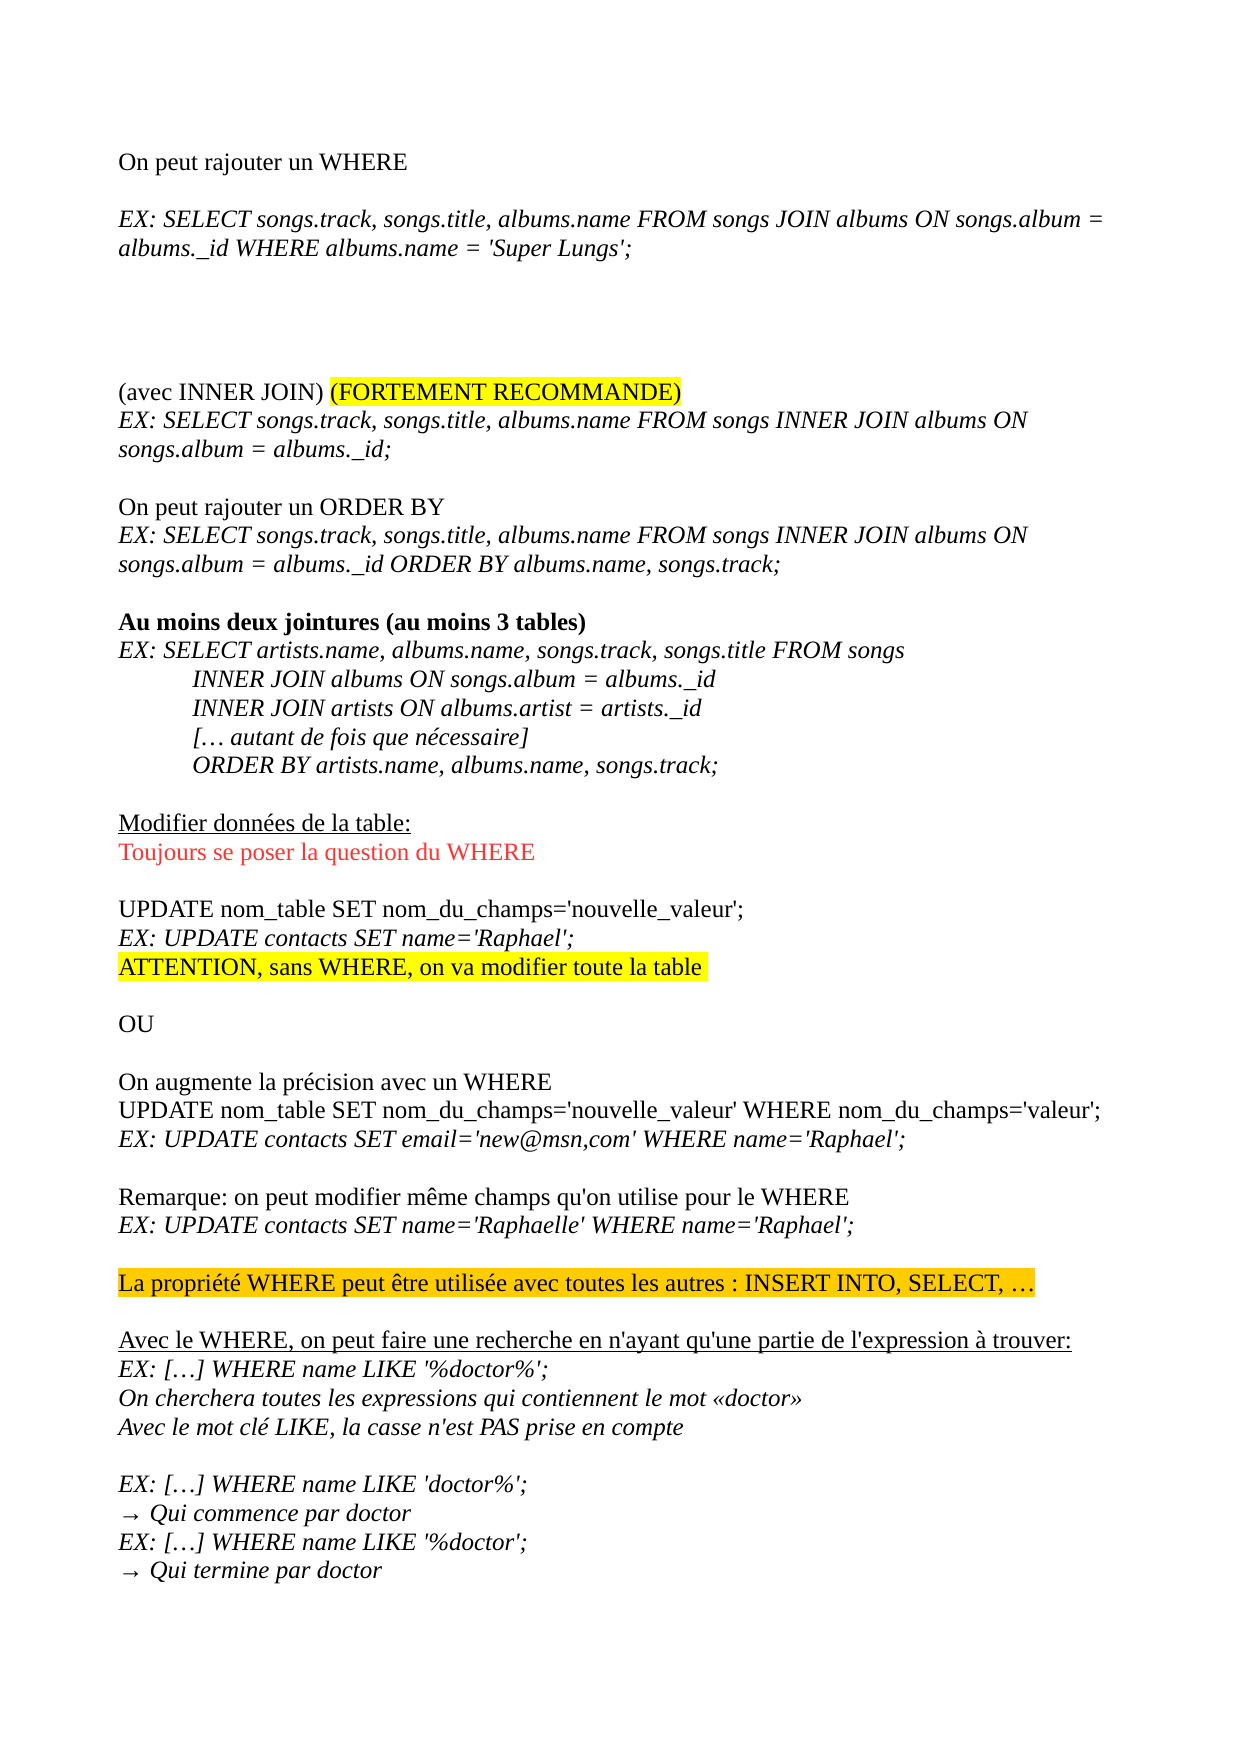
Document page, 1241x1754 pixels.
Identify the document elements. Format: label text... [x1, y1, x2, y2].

text ATTENTION, sans WHERE, on va modifier toute la table [118, 952, 1122, 981]
text EX: […] WHERE name LIKE 'doctor%'; [118, 1469, 1122, 1498]
text On augmente la précision avec un WHERE [118, 1067, 1122, 1096]
text Toujours se poser la question du WHERE [118, 837, 1122, 866]
text INNER JOIN artists ON albums.artist = artists._id [118, 693, 1122, 722]
text [… autant de fois que nécessaire] [118, 722, 1122, 751]
text Remarque: on peut modifier même champs qu'on utilise pour le WHERE [118, 1182, 1122, 1211]
text Modifier données de la table: [118, 808, 1122, 837]
text La propriété WHERE peut être utilisée avec toutes les autres : INSERT INTO, SELECT, … [118, 1268, 1122, 1297]
text Avec le WHERE, on peut faire une recherche en n'ayant qu'une partie de l'expression à trouver: [118, 1326, 1122, 1354]
text EX: SELECT artists.name, albums.name, songs.track, songs.title FROM songs [118, 636, 1122, 664]
text UPDATE nom_table SET nom_du_champs='nouvelle_valeur'; [118, 894, 1122, 923]
text Avec le mot clé LIKE, la casse n'est PAS prise en compte [118, 1412, 1122, 1441]
text EX: […] WHERE name LIKE '%doctor'; [118, 1527, 1122, 1556]
text Au moins deux jointures (au moins 3 tables) [118, 607, 1122, 636]
text EX: SELECT songs.track, songs.title, albums.name FROM songs INNER JOIN albums ON songs.album = albums._id ORDER BY albums.name, songs.track; [118, 521, 1122, 578]
text → Qui commence par doctor [118, 1498, 1122, 1527]
text INNER JOIN albums ON songs.album = albums._id [118, 664, 1122, 693]
text On peut rajouter un ORDER BY [118, 492, 1122, 521]
text → Qui termine par doctor [118, 1556, 1122, 1584]
text UPDATE nom_table SET nom_du_champs='nouvelle_valeur' WHERE nom_du_champs='valeur'; [118, 1096, 1122, 1124]
text EX: SELECT songs.track, songs.title, albums.name FROM songs INNER JOIN albums ON songs.album = albums._id; [118, 406, 1122, 463]
text EX: UPDATE contacts SET name='Raphaelle' WHERE name='Raphael'; [118, 1211, 1122, 1239]
text On cherchera toutes les expressions qui contiennent le mot «doctor» [118, 1383, 1122, 1412]
text EX: UPDATE contacts SET name='Raphael'; [118, 923, 1122, 952]
text EX: SELECT songs.track, songs.title, albums.name FROM songs JOIN albums ON songs.album = albums._id WHERE albums.name = 'Super Lungs'; [118, 204, 1122, 262]
text ORDER BY artists.name, albums.name, songs.track; [118, 751, 1122, 779]
text EX: UPDATE contacts SET email='new@msn,com' WHERE name='Raphael'; [118, 1124, 1122, 1153]
text OU [118, 1009, 1122, 1038]
text On peut rajouter un WHERE [118, 147, 1122, 176]
text (avec INNER JOIN) (FORTEMENT RECOMMANDE) [118, 377, 1122, 406]
text EX: […] WHERE name LIKE '%doctor%'; [118, 1354, 1122, 1383]
